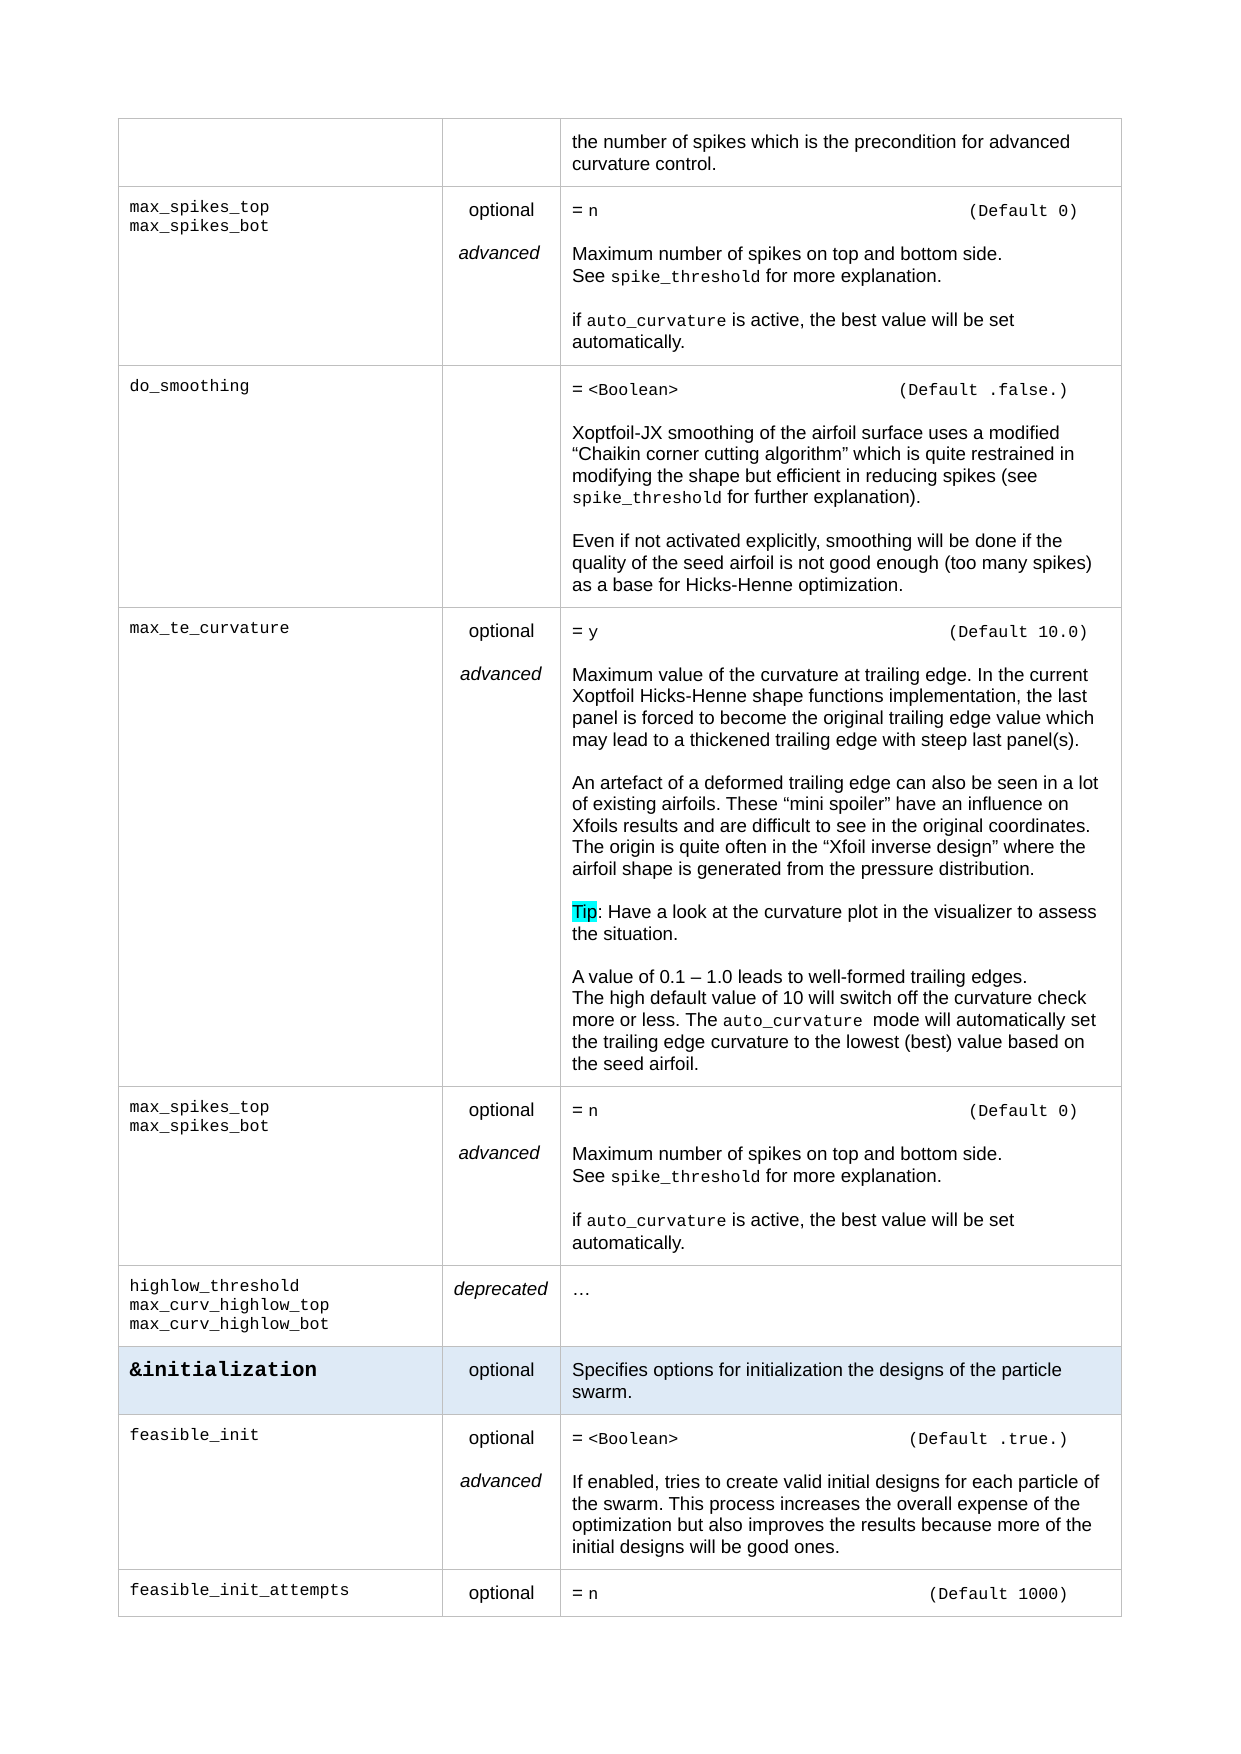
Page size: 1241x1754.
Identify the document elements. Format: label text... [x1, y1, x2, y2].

table_cell optional advanced [443, 1087, 560, 1265]
table_cell deprecated [443, 1266, 560, 1346]
table_cell = <Boolean> (Default .true.) If enabled, tries to create valid initial designs for each particle of the swarm. This process increases the overall expense of the optimization but also improves the results because more of the initial designs will be good ones. [561, 1415, 1121, 1569]
table_cell = <Boolean> (Default .false.) Xoptfoil-JX smoothing of the airfoil surface uses a modified “Chaikin corner cutting algorithm” which is quite restrained in modifying the shape but efficient in reducing spikes (see spike_threshold for further explanation). Even if not activated explicitly, smoothing will be done if the quality of the seed airfoil is not good enough (too many spikes) as a base for Hicks-Henne optimization. [561, 366, 1121, 607]
table_cell Specifies options for initialization the designs of the particle swarm. [561, 1347, 1121, 1414]
table_cell max_spikes_top max_spikes_bot [119, 1087, 442, 1265]
table_cell highlow_threshold max_curv_highlow_top max_curv_highlow_bot [119, 1266, 442, 1346]
table_cell do_smoothing [119, 366, 442, 607]
table_cell = n (Default 0) Maximum number of spikes on top and bottom side. See spike_threshold for more explanation. if auto_curvature is active, the best value will be set automatically. [561, 1087, 1121, 1265]
table_cell optional advanced [443, 187, 560, 364]
table_cell … [561, 1266, 1121, 1346]
table_cell = n (Default 1000) [561, 1570, 1121, 1616]
table_cell [443, 119, 560, 186]
table_cell feasible_init [119, 1415, 442, 1569]
table_cell the number of spikes which is the precondition for advanced curvature control. [561, 119, 1121, 186]
table_cell max_te_curvature [119, 608, 442, 1086]
table_cell optional [443, 1570, 560, 1616]
table_cell [443, 366, 560, 607]
table_cell max_spikes_top max_spikes_bot [119, 187, 442, 364]
table_cell = y (Default 10.0) Maximum value of the curvature at trailing edge. In the current Xoptfoil Hicks-Henne shape functions implementation, the last panel is forced to become the original trailing edge value which may lead to a thickened trailing edge with steep last panel(s). An artefact of a deformed trailing edge can also be seen in a lot of existing airfoils. These “mini spoiler” have an influence on Xfoils results and are difficult to see in the original coordinates. The origin is quite often in the “Xfoil inverse design” where the airfoil shape is generated from the pressure distribution. Tip: Have a look at the curvature plot in the visualizer to assess the situation. A value of 0.1 – 1.0 leads to well-formed trailing edges. The high default value of 10 will switch off the curvature check more or less. The auto_curvature mode will automatically set the trailing edge curvature to the lowest (best) value based on the seed airfoil. [561, 608, 1121, 1086]
table_cell optional advanced [443, 608, 560, 1086]
table_cell &initialization [119, 1347, 442, 1414]
table_cell = n (Default 0) Maximum number of spikes on top and bottom side. See spike_threshold for more explanation. if auto_curvature is active, the best value will be set automatically. [561, 187, 1121, 364]
table_cell optional [443, 1347, 560, 1414]
table_cell optional advanced [443, 1415, 560, 1569]
table_cell [119, 119, 442, 186]
table_cell feasible_init_attempts [119, 1570, 442, 1616]
